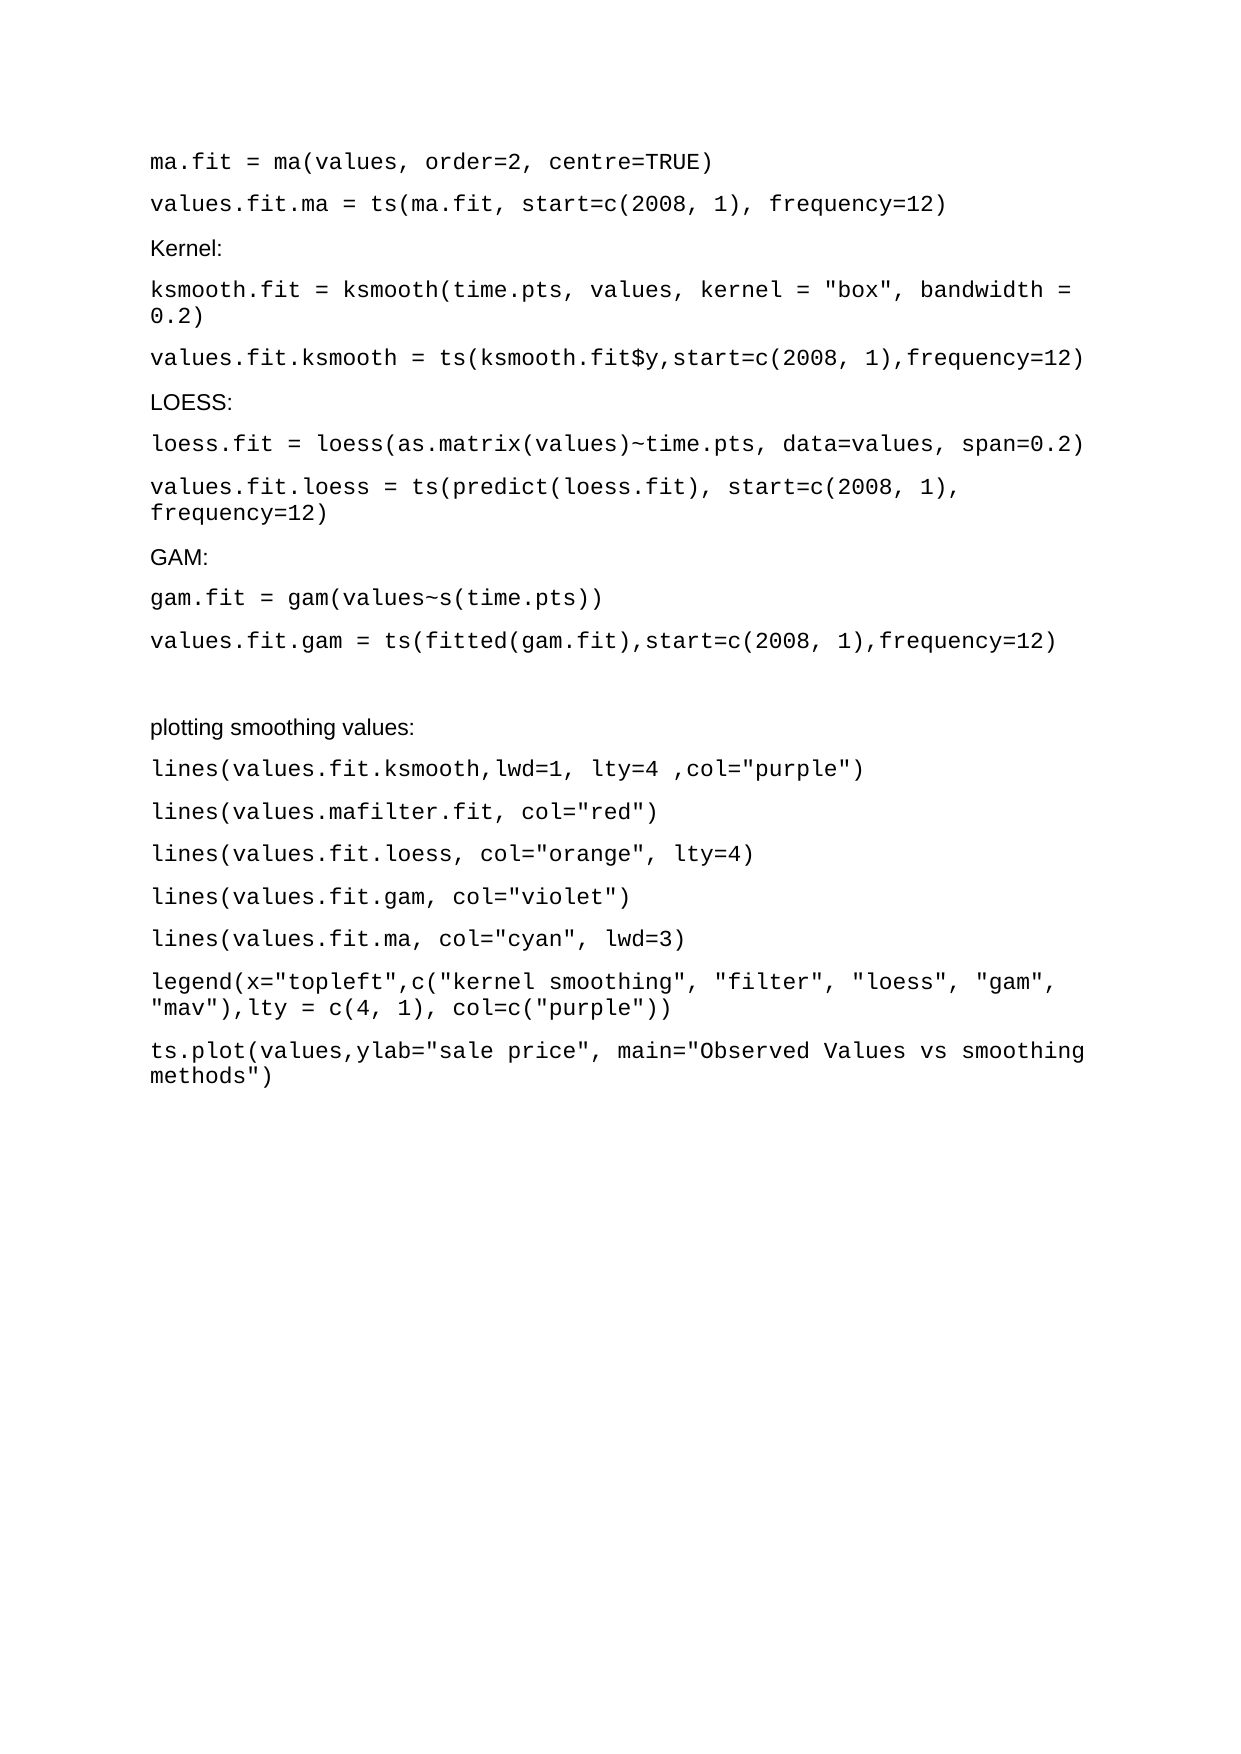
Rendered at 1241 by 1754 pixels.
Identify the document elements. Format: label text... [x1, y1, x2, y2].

text lines(values.fit.gam, col="violet") [150, 885, 1090, 911]
text Kernel: [150, 235, 1090, 262]
text gam.fit = gam(values~s(time.pts)) [150, 587, 1090, 612]
text legend(x="topleft",c("kernel smoothing", "filter", "loess", "gam", "mav"),lty = c(4, 1), col=c("purple")) [150, 970, 1090, 1022]
text ksmooth.fit = ksmooth(time.pts, values, kernel = "box", bandwidth = 0.2) [150, 278, 1090, 330]
text lines(values.fit.loess, col="orange", lty=4) [150, 843, 1090, 868]
text ts.plot(values,ylab="sale price", main="Observed Values vs smoothing methods") [150, 1039, 1090, 1091]
text values.fit.ma = ts(ma.fit, start=c(2008, 1), frequency=12) [150, 193, 1090, 218]
text loess.fit = loess(as.matrix(values)~time.pts, data=values, span=0.2) [150, 432, 1090, 458]
text GAM: [150, 543, 1090, 570]
text ma.fit = ma(values, order=2, centre=TRUE) [150, 150, 1090, 176]
text values.fit.gam = ts(fitted(gam.fit),start=c(2008, 1),frequency=12) [150, 629, 1090, 655]
text lines(values.mafilter.fit, col="red") [150, 800, 1090, 826]
text values.fit.loess = ts(predict(loess.fit), start=c(2008, 1), frequency=12) [150, 475, 1090, 527]
text values.fit.ksmooth = ts(ksmooth.fit$y,start=c(2008, 1),frequency=12) [150, 347, 1090, 373]
text plotting smoothing values: [150, 714, 1090, 741]
text lines(values.fit.ma, col="cyan", lwd=3) [150, 928, 1090, 954]
text lines(values.fit.ksmooth,lwd=1, lty=4 ,col="purple") [150, 757, 1090, 783]
text LOESS: [150, 389, 1090, 416]
